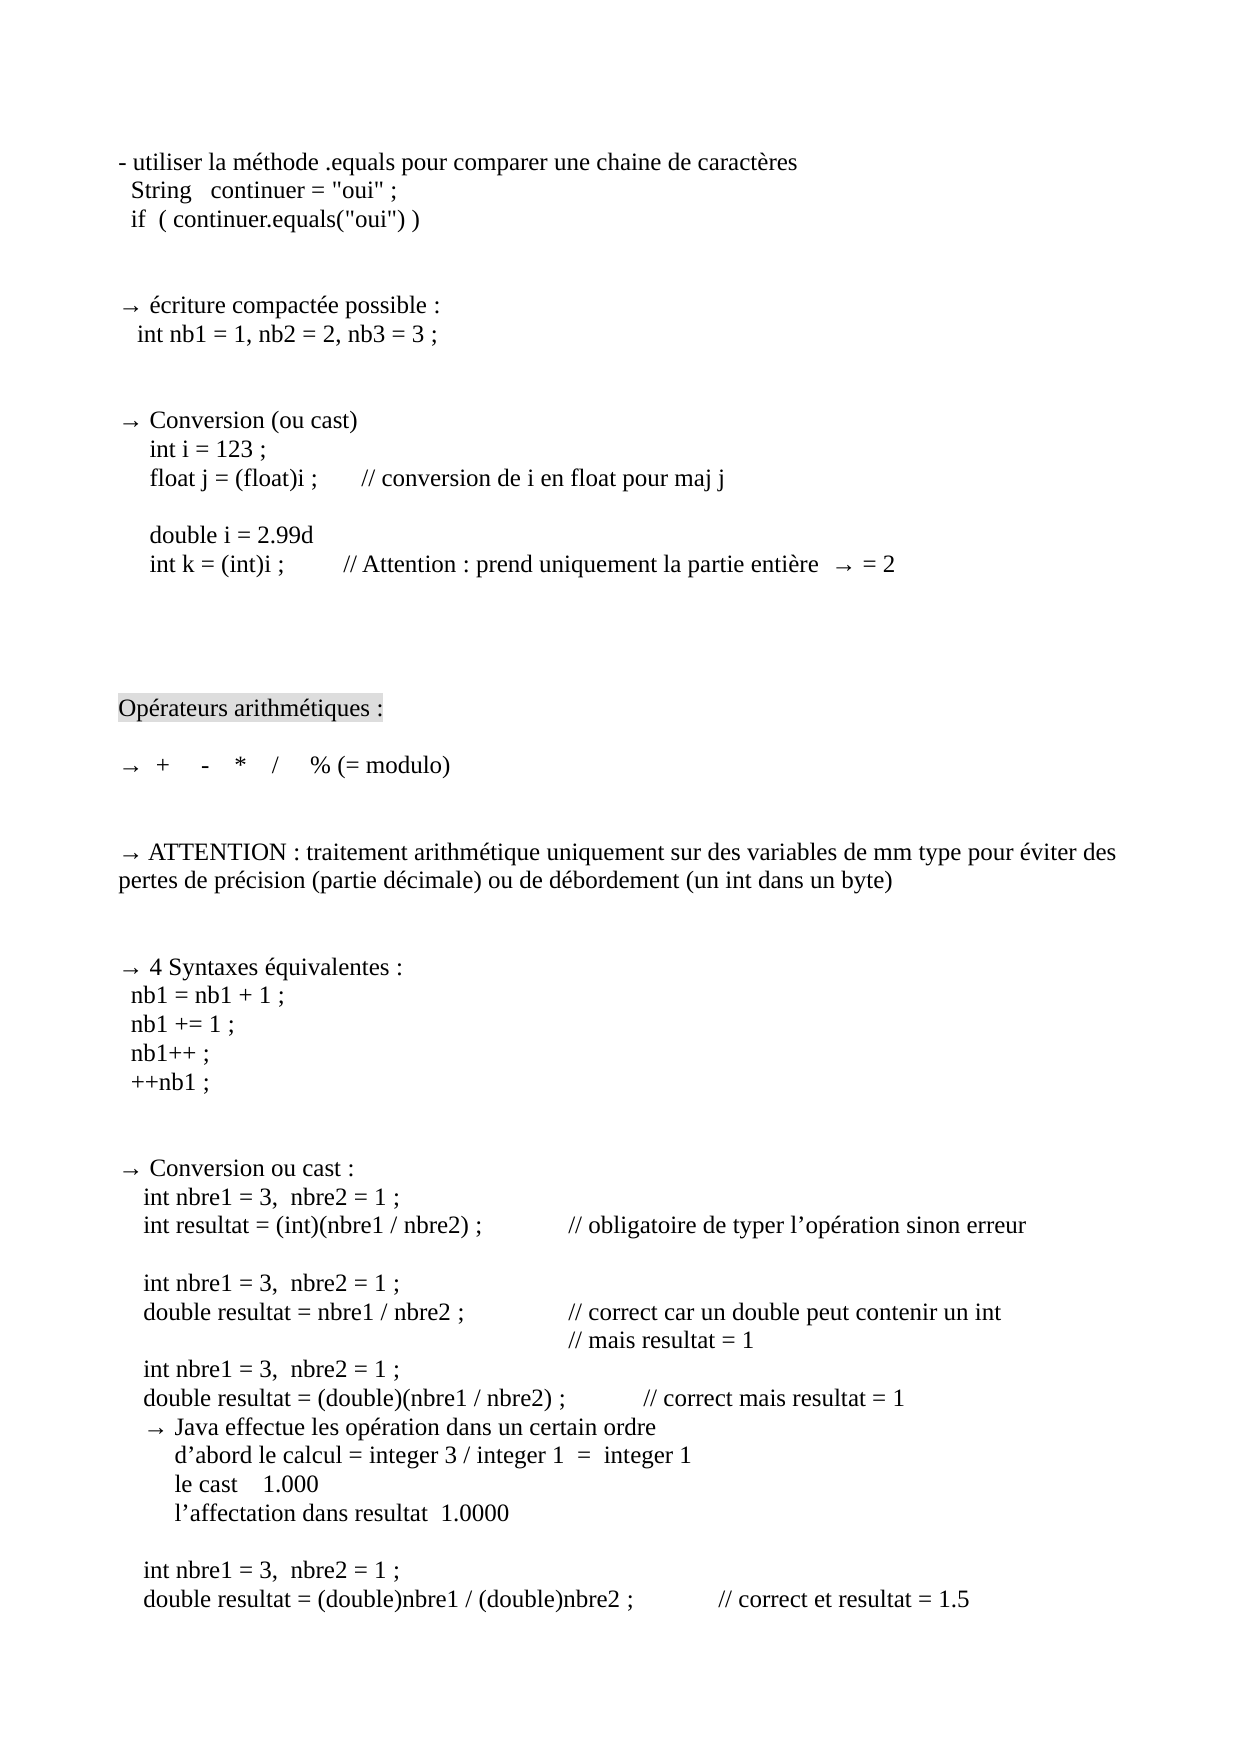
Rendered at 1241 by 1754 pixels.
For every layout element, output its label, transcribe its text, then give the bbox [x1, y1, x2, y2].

text double i = 2.99d [118, 521, 1122, 549]
text float j = (float)i ; // conversion de i en float pour maj j [118, 463, 1122, 492]
text nb1 = nb1 + 1 ; [118, 981, 1122, 1009]
text l’affectation dans resultat 1.0000 [118, 1498, 1122, 1527]
text double resultat = (double)nbre1 / (double)nbre2 ; // correct et resultat = 1.5 [118, 1584, 1122, 1613]
text nb1 += 1 ; [118, 1009, 1122, 1038]
text if ( continuer.equals("oui") ) [118, 204, 1122, 233]
text int i = 123 ; [118, 434, 1122, 463]
text → écriture compactée possible : [118, 291, 1122, 319]
text double resultat = nbre1 / nbre2 ; // correct car un double peut contenir un int [118, 1297, 1122, 1326]
text int nbre1 = 3, nbre2 = 1 ; [118, 1354, 1122, 1383]
text le cast 1.000 [118, 1469, 1122, 1498]
text int nbre1 = 3, nbre2 = 1 ; [118, 1556, 1122, 1584]
text ++nb1 ; [118, 1067, 1122, 1096]
text // mais resultat = 1 [118, 1326, 1122, 1354]
text String continuer = "oui" ; [118, 176, 1122, 204]
text → 4 Syntaxes équivalentes : [118, 952, 1122, 981]
text - utiliser la méthode .equals pour comparer une chaine de caractères [118, 147, 1122, 176]
text → ATTENTION : traitement arithmétique uniquement sur des variables de mm type pour éviter des pertes de précision (partie décimale) ou de débordement (un int dans un byte) [118, 837, 1122, 894]
text → Conversion ou cast : [118, 1153, 1122, 1182]
text → + - * / % (= modulo) [118, 751, 1122, 779]
text → Conversion (ou cast) [118, 406, 1122, 434]
text int nbre1 = 3, nbre2 = 1 ; [118, 1268, 1122, 1297]
text int k = (int)i ; // Attention : prend uniquement la partie entière → = 2 [118, 549, 1122, 578]
text int nb1 = 1, nb2 = 2, nb3 = 3 ; [118, 319, 1122, 348]
text Opérateurs arithmétiques : [118, 693, 1122, 722]
text d’abord le calcul = integer 3 / integer 1 = integer 1 [118, 1441, 1122, 1469]
text int nbre1 = 3, nbre2 = 1 ; [118, 1182, 1122, 1211]
text → Java effectue les opération dans un certain ordre [118, 1412, 1122, 1441]
text nb1++ ; [118, 1038, 1122, 1067]
text double resultat = (double)(nbre1 / nbre2) ; // correct mais resultat = 1 [118, 1383, 1122, 1412]
text int resultat = (int)(nbre1 / nbre2) ; // obligatoire de typer l’opération sinon erreur [118, 1211, 1122, 1239]
